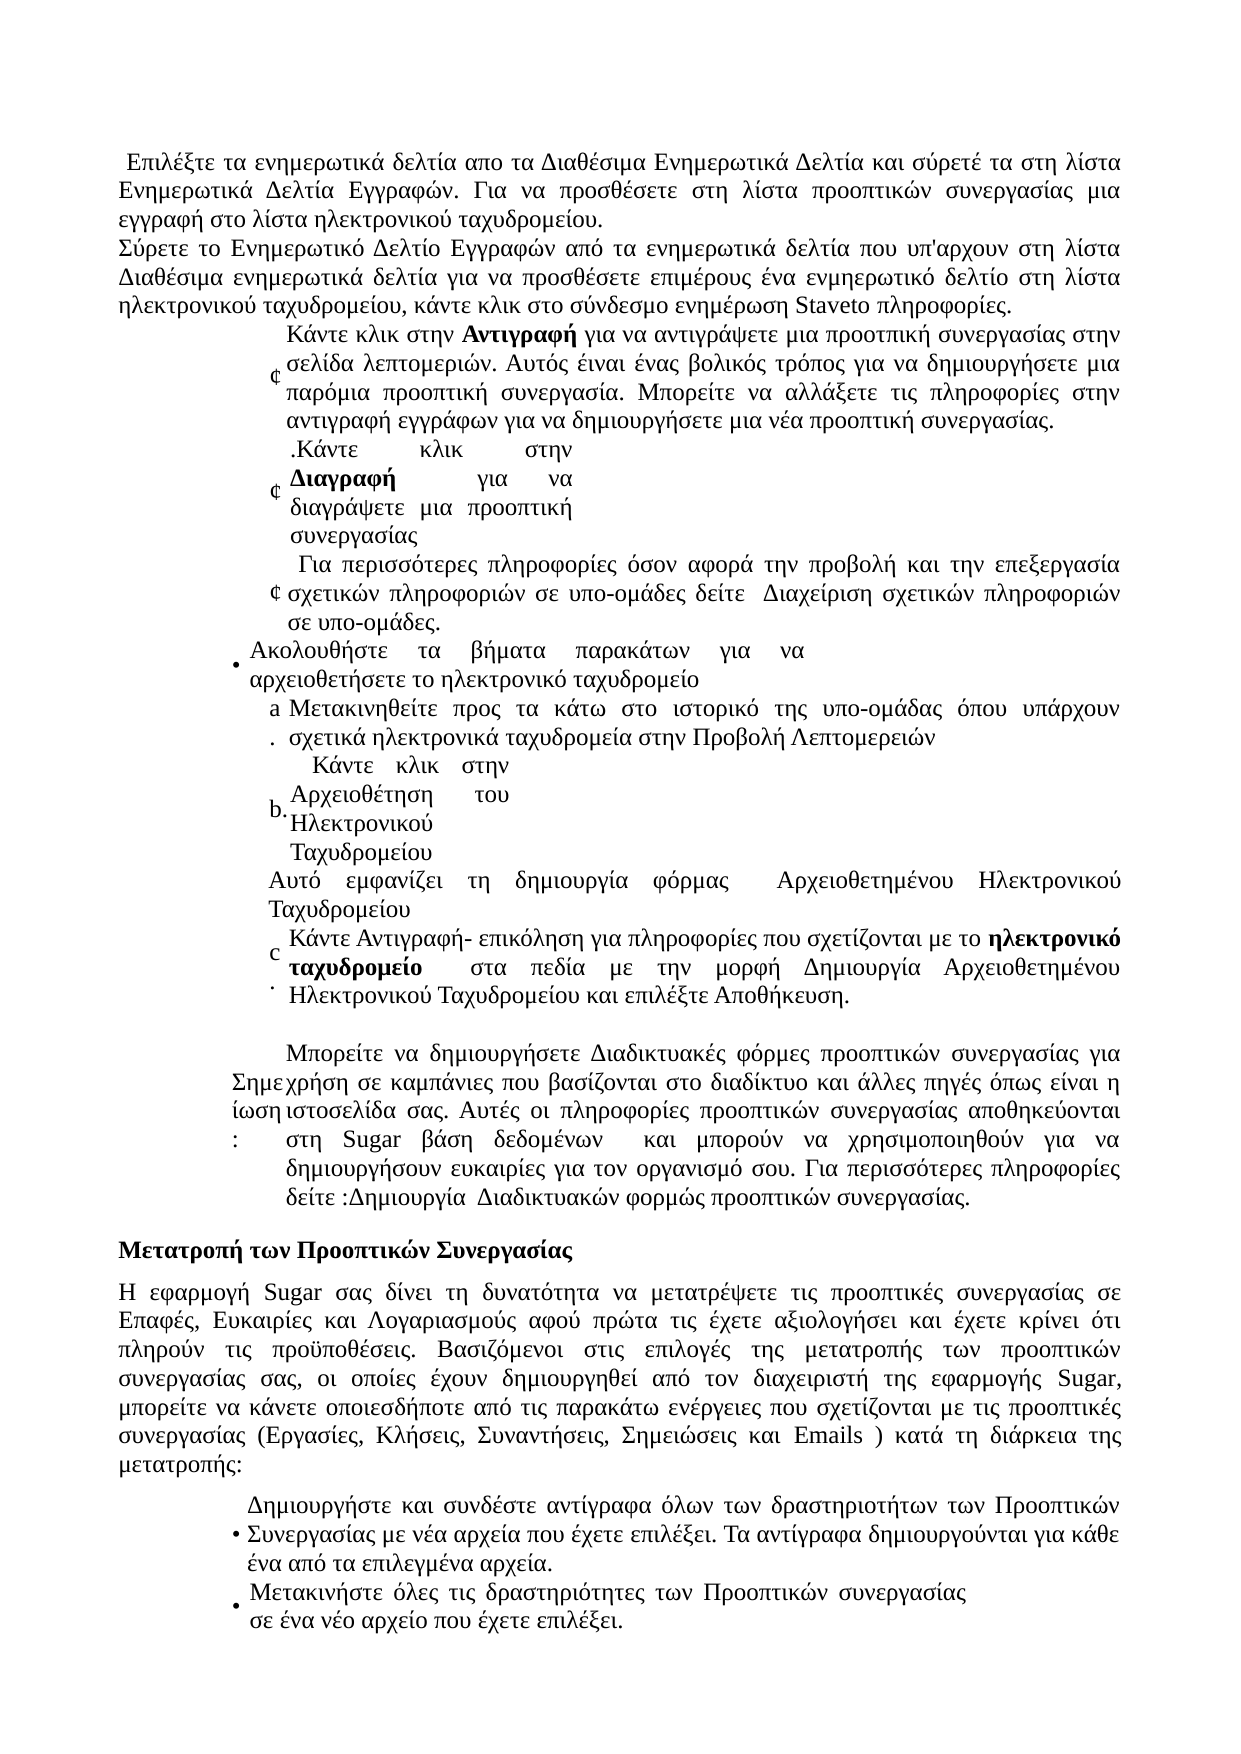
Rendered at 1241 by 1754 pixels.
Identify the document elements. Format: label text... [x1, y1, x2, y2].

table_header ¢ [268, 319, 285, 434]
table_header Για περισσότερες πληροφορίες όσον αφορά την προβολή και την επεξεργασία σχετικών πληροφοριών σε υπο-ομάδες δείτε Διαχείριση σχετικών πληροφοριών σε υπο-ομάδες. [286, 549, 1122, 636]
table_header • [231, 636, 248, 693]
table_header Μπορείτε να δημιουργήσετε Διαδικτυακές φόρμες προοπτικών συνεργασίας για χρήση σε καμπάνιες που βασίζονται στο διαδίκτυο και άλλες πηγές όπως είναι η ιστοσελίδα σας. Αυτές οι πληροφορίες προοπτικών συνεργασίας αποθηκεύονται στη Sugar βάση δεδομένων και μπορούν να χρησιμοποιηθούν για να δημιουργήσουν ευκαιρίες για τον οργανισμό σου. Για περισσότερες πληροφορίες δείτε :Δημιουργία Διαδικτυακών φορμώς προοπτικών συνεργασίας. [285, 1009, 1122, 1211]
table_header c. [268, 923, 287, 1009]
table_header Ακολουθήστε τα βήματα παρακάτων για να αρχειοθετήσετε το ηλεκτρονικό ταχυδρομείο [248, 636, 806, 693]
table_header a. [268, 693, 287, 751]
text Σύρετε το Ενημερωτικό Δελτίο Εγγραφών από τα ενημερωτικά δελτία που υπ'αρχουν στη λίστα Διαθέσιμα ενημερωτικά δελτία για να προσθέσετε επιμέρους ένα ενμηερωτικό δελτίο στη λίστα ηλεκτρονικού ταχυδρομείου, κάντε κλικ στο σύνδεσμο ενημέρωση Staveto πληροφορίες. [118, 233, 1122, 319]
table_header Δημιουργήστε και συνδέστε αντίγραφα όλων των δραστηριοτήτων των Προοπτικών Συνεργασίας με νέα αρχεία που έχετε επιλέξει. Τα αντίγραφα δημιουργούνται για κάθε ένα από τα επιλεγμένα αρχεία. [246, 1491, 1122, 1577]
table_header • [231, 1491, 246, 1577]
subtitle Μετατροπή των Προοπτικών Συνεργασίας [118, 1236, 1122, 1264]
table_header ¢ [268, 434, 289, 549]
table_header Μετακινηθείτε προς τα κάτω στο ιστορικό της υπο-ομάδας όπου υπάρχουν σχετικά ηλεκτρονικά ταχυδρομεία στην Προβολή Λεπτομερειών [288, 693, 1122, 751]
table_header Σημείωση: [231, 1009, 284, 1211]
table_header Κάντε κλικ στην Αρχειοθέτηση του Ηλεκτρονικού Ταχυδρομείου [289, 751, 511, 866]
table_header Κάντε κλικ στην Αντιγραφή για να αντιγράψετε μια προοτπική συνεργασίας στην σελίδα λεπτομεριών. Αυτός έιναι ένας βολικός τρόπος για να δημιουργήσετε μια παρόμια προοπτική συνεργασία. Μπορείτε να αλλάξετε τις πληροφορίες στην αντιγραφή εγγράφων για να δημιουργήσετε μια νέα προοπτική συνεργασίας. [285, 319, 1122, 434]
table_header • [231, 1577, 248, 1634]
text Η εφαρμογή Sugar σας δίνει τη δυνατότητα να μετατρέψετε τις προοπτικές συνεργασίας σε Επαφές, Ευκαιρίες και Λογαριασμούς αφού πρώτα τις έχετε αξιολογήσει και έχετε κρίνει ότι πληρούν τις προϋποθέσεις. Βασιζόμενοι στις επιλογές της μετατροπής των προοπτικών συνεργασίας σας, οι οποίες έχουν δημιουργηθεί από τον διαχειριστή της εφαρμογής Sugar, μπορείτε να κάνετε οποιεσδήποτε από τις παρακάτω ενέργειες που σχετίζονται με τις προοπτικές συνεργασίας (Εργασίες, Κλήσεις, Συναντήσεις, Σημειώσεις και Emails ) κατά τη διάρκεια της μετατροπής: [118, 1277, 1122, 1478]
table_header .Κάντε κλικ στην Διαγραφή για να διαγράψετε μια προοπτική συνεργασίας [289, 434, 574, 549]
text Επιλέξτε τα ενημερωτικά δελτία απο τα Διαθέσιμα Ενημερωτικά Δελτία και σύρετέ τα στη λίστα Ενημερωτικά Δελτία Εγγραφών. Για να προσθέσετε στη λίστα προοπτικών συνεργασίας μια εγγραφή στο λίστα ηλεκτρονικού ταχυδρομείου. [118, 147, 1122, 233]
table_header b. [268, 751, 289, 866]
table_header Μετακινήστε όλες τις δραστηριότητες των Προοπτικών συνεργασίας σε ένα νέο αρχείο που έχετε επιλέξει. [248, 1577, 968, 1634]
table_header Κάντε Αντιγραφή- επικόληση για πληροφορίες που σχετίζονται με το ηλεκτρονικό ταχυδρομείο στα πεδία με την μορφή Δημιουργία Αρχειοθετημένου Ηλεκτρονικού Ταχυδρομείου και επιλέξτε Αποθήκευση. [288, 923, 1122, 1009]
table_header ¢ [268, 549, 286, 636]
text Αυτό εμφανίζει τη δημιουργία φόρμας Αρχειοθετημένου Ηλεκτρονικού Ταχυδρομείου [268, 866, 1122, 923]
